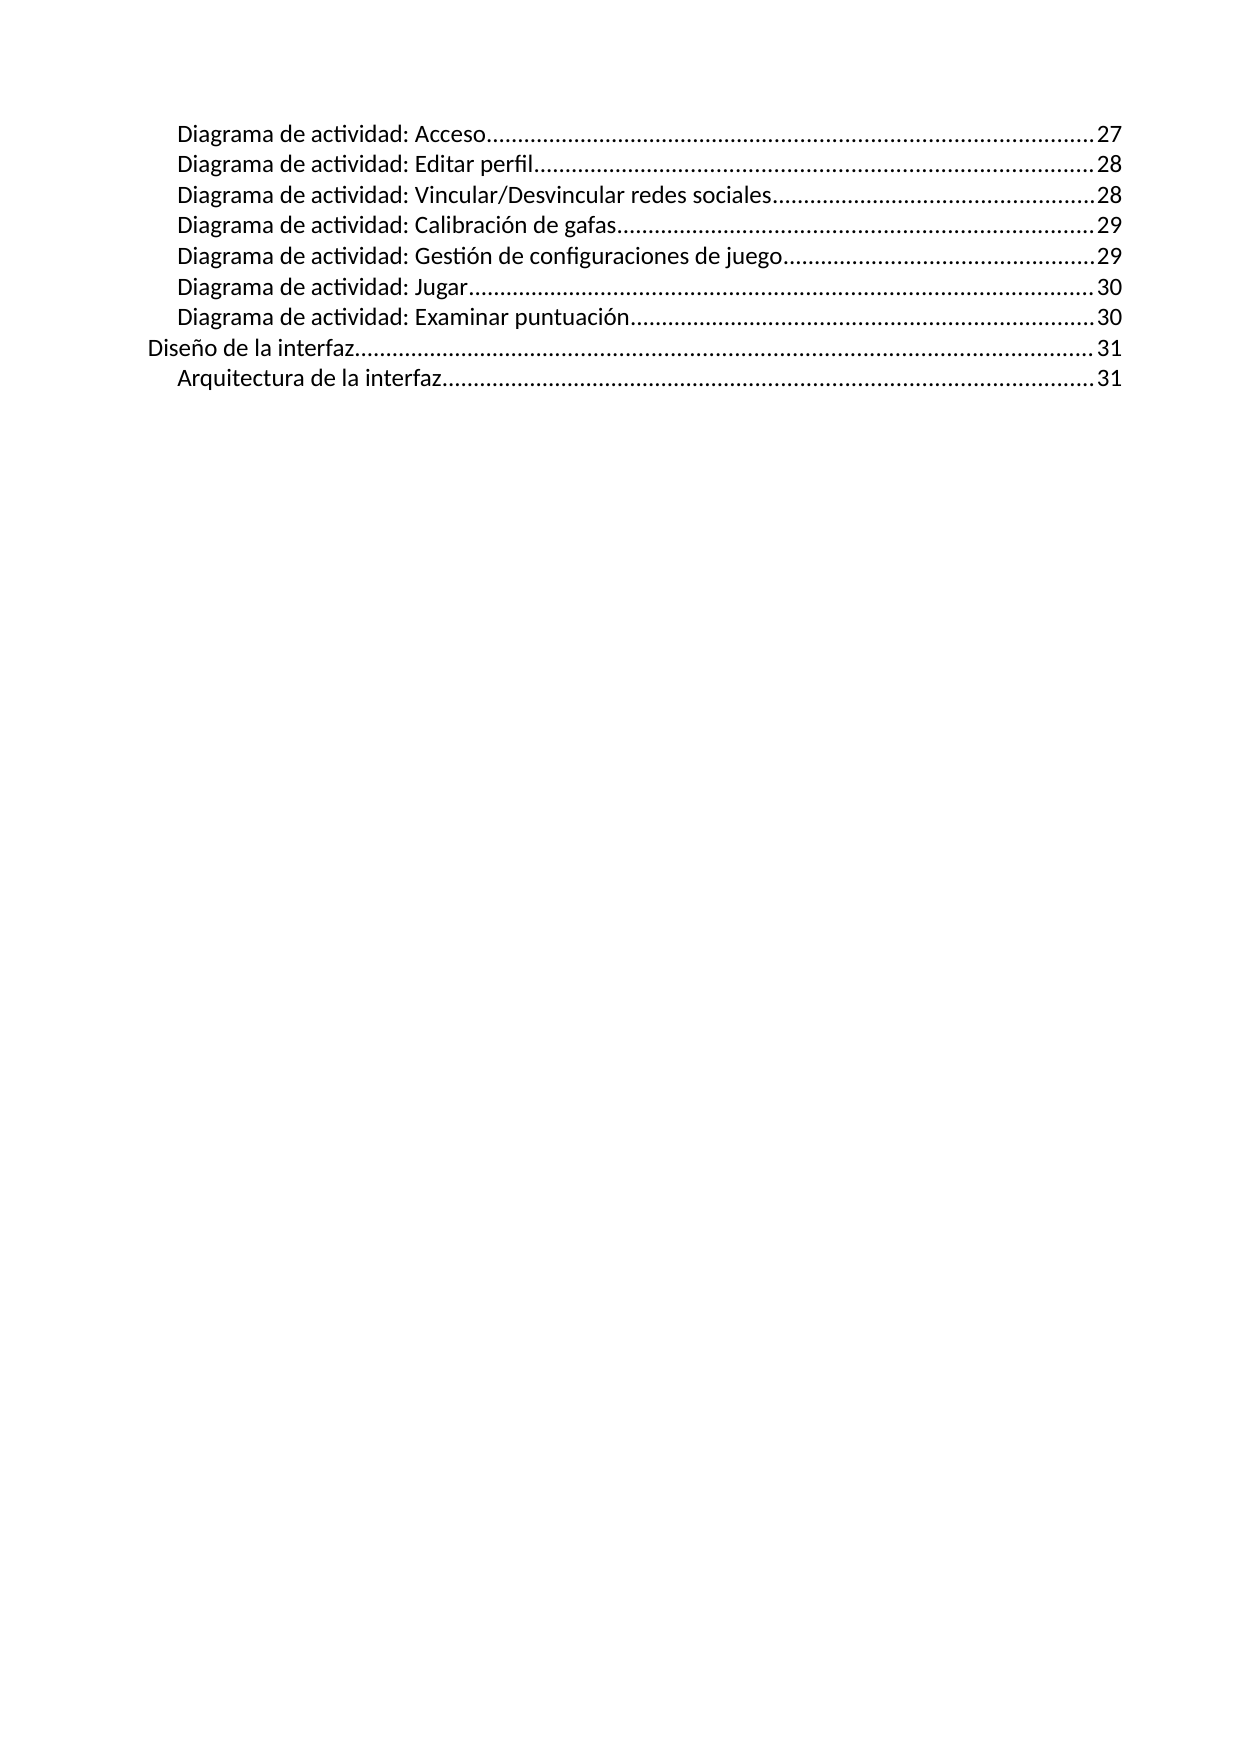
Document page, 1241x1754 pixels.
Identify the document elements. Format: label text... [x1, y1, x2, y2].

text Diagrama de actividad: Jugar 30 [177, 271, 1122, 301]
text Diagrama de actividad: Acceso 27 [177, 118, 1122, 149]
text Diagrama de actividad: Vincular/Desvincular redes sociales 28 [177, 179, 1122, 210]
text Diagrama de actividad: Calibración de gafas 29 [177, 210, 1122, 240]
text Diagrama de actividad: Examinar puntuación 30 [177, 301, 1122, 332]
text Arquitectura de la interfaz 31 [177, 362, 1122, 393]
text Diagrama de actividad: Gestión de configuraciones de juego 29 [177, 240, 1122, 271]
text Diagrama de actividad: Editar perfil 28 [177, 149, 1122, 179]
text Diseño de la interfaz 31 [148, 332, 1122, 362]
